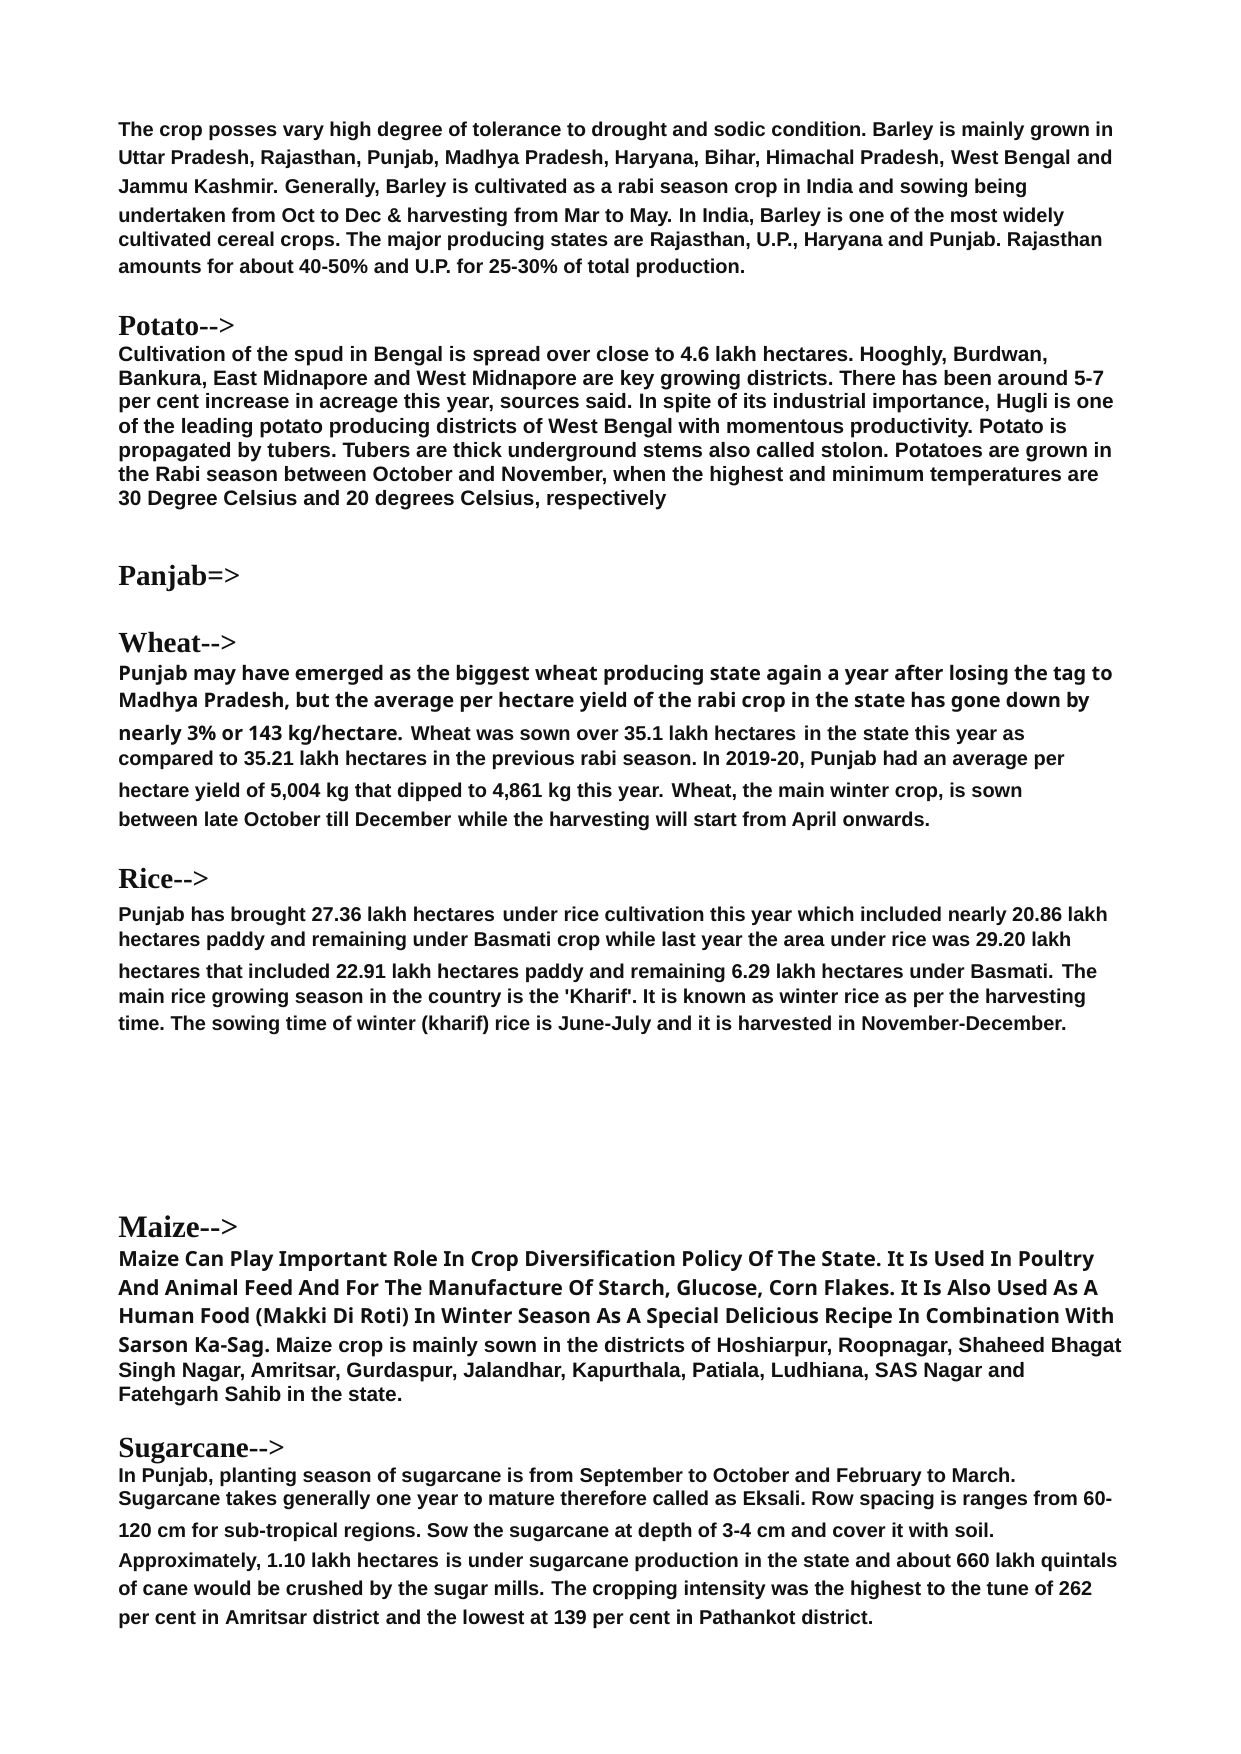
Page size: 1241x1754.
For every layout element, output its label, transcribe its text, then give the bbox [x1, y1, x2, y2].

text Punjab may have emerged as the biggest wheat producing state again a year after losing the tag to Madhya Pradesh, but the average per hectare yield of the rabi crop in the state has gone down by nearly 3% or 143 kg/hectare. Wheat was sown over 35.1 lakh hectares in the state this year as compared to 35.21 lakh hectares in the previous rabi season. In 2019-20, Punjab had an average per hectare yield of 5,004 kg that dipped to 4,861 kg this year. Wheat, the main winter crop, is sown between late October till December while the harvesting will start from April onwards. [118, 658, 1122, 832]
text In Punjab, planting season of sugarcane is from September to October and February to March. Sugarcane takes generally one year to mature therefore called as Eksali. Row spacing is ranges from 60-120 cm for sub-tropical regions. Sow the sugarcane at depth of 3-4 cm and cover it with soil. Approximately, 1.10 lakh hectares is under sugarcane production in the state and about 660 lakh quintals of cane would be crushed by the sugar mills. The cropping intensity was the highest to the tune of 262 per cent in Amritsar district and the lowest at 139 per cent in Pathankot district. [118, 1464, 1122, 1630]
text Panjab=> [118, 558, 1122, 591]
text Wheat--> [118, 625, 1122, 658]
text The crop posses vary high degree of tolerance to drought and sodic condition. Barley is mainly grown in Uttar Pradesh, Rajasthan, Punjab, Madhya Pradesh, Haryana, Bihar, Himachal Pradesh, West Bengal and Jammu Kashmir. Generally, Barley is cultivated as a rabi season crop in India and sowing being undertaken from Oct to Dec & harvesting from Mar to May. In India, Barley is one of the most widely cultivated cereal crops. The major producing states are Rajasthan, U.P., Haryana and Punjab. Rajasthan amounts for about 40-50% and U.P. for 25-30% of total production. [118, 118, 1122, 279]
text Punjab has brought 27.36 lakh hectares under rice cultivation this year which included nearly 20.86 lakh hectares paddy and remaining under Basmati crop while last year the area under rice was 29.20 lakh hectares that included 22.91 lakh hectares paddy and remaining 6.29 lakh hectares under Basmati. The main rice growing season in the country is the 'Kharif'. It is known as winter rice as per the harvesting time. The sowing time of winter (kharif) rice is June-July and it is harvested in November-December. [118, 894, 1122, 1036]
text Sugarcane--> [118, 1431, 1122, 1464]
text Maize--> [118, 1209, 1122, 1244]
text Maize Can Play Important Role In Crop Diversification Policy Of The State. It Is Used In Poultry And Animal Feed And For The Manufacture Of Starch, Glucose, Corn Flakes. It Is Also Used As A Human Food (Makki Di Roti) In Winter Season As A Special Delicious Recipe In Combination With Sarson Ka-Sag. Maize crop is mainly sown in the districts of Hoshiarpur, Roopnagar, Shaheed Bhagat Singh Nagar, Amritsar, Gurdaspur, Jalandhar, Kapurthala, Patiala, Ludhiana, SAS Nagar and Fatehgarh Sahib in the state. [118, 1244, 1122, 1406]
text Cultivation of the spud in Bengal is spread over close to 4.6 lakh hectares. Hooghly, Burdwan, Bankura, East Midnapore and West Midnapore are key growing districts. There has been around 5-7 per cent increase in acreage this year, sources said. In spite of its industrial importance, Hugli is one of the leading potato producing districts of West Bengal with momentous productivity. Potato is propagated by tubers. Tubers are thick underground stems also called stolon. Potatoes are grown in the Rabi season between October and November, when the highest and minimum temperatures are 30 Degree Celsius and 20 degrees Celsius, respectively [118, 341, 1122, 510]
text Rice--> [118, 861, 1122, 894]
text Potato--> [118, 308, 1122, 341]
